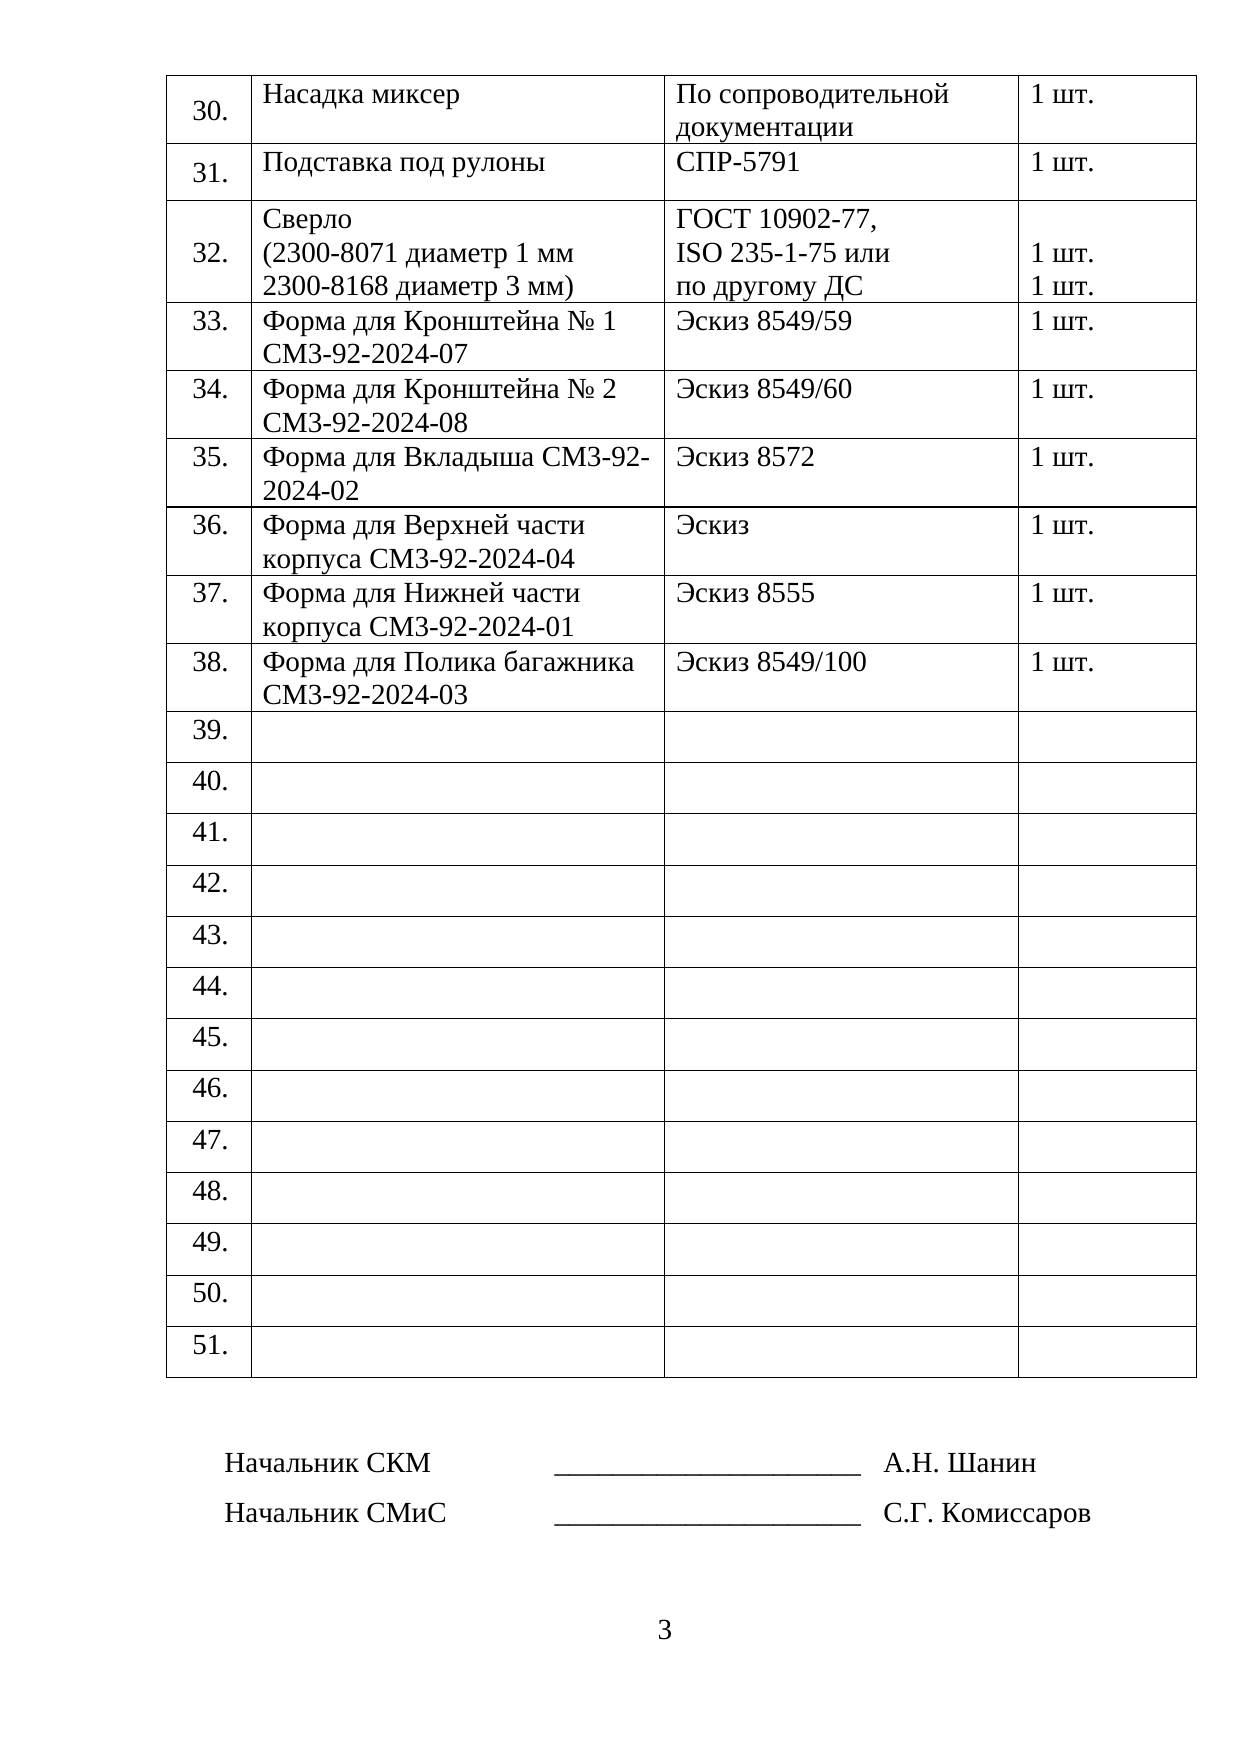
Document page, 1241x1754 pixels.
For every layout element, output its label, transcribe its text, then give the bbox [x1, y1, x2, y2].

table_cell [665, 1122, 1018, 1172]
table_cell [1019, 968, 1196, 1018]
table_header А.Н. Шанин [872, 1445, 1116, 1495]
table_cell [1019, 917, 1196, 967]
table_cell Подставка под рулоны [252, 144, 664, 200]
table_cell Эскиз 8572 [665, 439, 1018, 506]
table_cell [167, 303, 251, 370]
table_cell [1019, 1173, 1196, 1223]
table_cell [1019, 1224, 1196, 1274]
table_cell [167, 1276, 251, 1326]
table_cell [167, 508, 251, 574]
table_cell [167, 1224, 251, 1274]
table_cell [167, 1173, 251, 1223]
table_cell [167, 1122, 251, 1172]
table_cell 1 шт. [1019, 439, 1196, 506]
table_cell [167, 439, 251, 506]
table_cell С.Г. Комиссаров [872, 1495, 1116, 1546]
table_header _____________________ [543, 1445, 872, 1495]
table_cell [252, 1122, 664, 1172]
table_cell [1019, 866, 1196, 916]
table_cell [167, 712, 251, 762]
table_cell [167, 968, 251, 1018]
table_cell [167, 1071, 251, 1121]
table_cell [665, 1276, 1018, 1326]
table_cell [252, 1327, 664, 1377]
table_cell 1 шт. [1019, 76, 1196, 143]
table_cell [665, 866, 1018, 916]
table_cell [665, 712, 1018, 762]
table_cell [665, 917, 1018, 967]
table_cell 1 шт. [1019, 644, 1196, 711]
table_cell [252, 1071, 664, 1121]
table_cell [252, 1224, 664, 1274]
table_cell [167, 644, 251, 711]
table_cell 1 шт. 1 шт. [1019, 201, 1196, 302]
table_cell [1019, 814, 1196, 864]
table_cell Эскиз 8549/100 [665, 644, 1018, 711]
table_cell [665, 1019, 1018, 1069]
table_cell [665, 1071, 1018, 1121]
table_cell [167, 371, 251, 438]
table_cell ГОСТ 10902-77, ISO 235-1-75 или по другому ДС [665, 201, 1018, 302]
table_cell [167, 1327, 251, 1377]
table_cell Эскиз 8549/59 [665, 303, 1018, 370]
table_cell Форма для Полика багажника СМ3-92-2024-03 [252, 644, 664, 711]
table_cell СПР-5791 [665, 144, 1018, 200]
table_cell Форма для Кронштейна № 2 СМ3-92-2024-08 [252, 371, 664, 438]
table_cell [1019, 1122, 1196, 1172]
table_cell [167, 866, 251, 916]
table_cell [252, 917, 664, 967]
table_cell [167, 814, 251, 864]
table_cell [167, 144, 251, 200]
table_cell [665, 763, 1018, 813]
table_cell Форма для Вкладыша СМ3-92-2024-02 [252, 439, 664, 506]
table_cell Начальник СМиС [213, 1495, 543, 1546]
table_cell [167, 201, 251, 302]
table_cell 1 шт. [1019, 371, 1196, 438]
table_cell _____________________ [543, 1495, 872, 1546]
table_cell [167, 576, 251, 643]
table_cell 1 шт. [1019, 576, 1196, 643]
table_cell [167, 1019, 251, 1069]
table_cell [1019, 1327, 1196, 1377]
table_cell Эскиз 8549/60 [665, 371, 1018, 438]
table_cell [665, 1327, 1018, 1377]
table_cell [1019, 712, 1196, 762]
table_cell [665, 814, 1018, 864]
table_cell [1019, 1019, 1196, 1069]
table_cell [1019, 1071, 1196, 1121]
table_cell [167, 763, 251, 813]
table_cell Сверло (2300-8071 диаметр 1 мм 2300-8168 диаметр 3 мм) [252, 201, 664, 302]
table_cell [665, 968, 1018, 1018]
table_cell Насадка миксер [252, 76, 664, 143]
table_cell [1019, 763, 1196, 813]
table_cell Форма для Кронштейна № 1 СМ3-92-2024-07 [252, 303, 664, 370]
table_cell 1 шт. [1019, 144, 1196, 200]
table_cell [252, 1019, 664, 1069]
table_cell Форма для Верхней части корпуса СМ3-92-2024-04 [252, 508, 664, 574]
table_cell [252, 814, 664, 864]
table_cell [252, 866, 664, 916]
table_cell [252, 1276, 664, 1326]
table_cell Эскиз 8555 [665, 576, 1018, 643]
table_cell 1 шт. [1019, 508, 1196, 574]
table_cell [252, 1173, 664, 1223]
table_cell [167, 76, 251, 143]
table_cell [252, 763, 664, 813]
table_cell [252, 712, 664, 762]
table_cell Форма для Нижней части корпуса СМ3-92-2024-01 [252, 576, 664, 643]
table_cell [167, 917, 251, 967]
table_cell По сопроводительной документации [665, 76, 1018, 143]
table_cell [1019, 1276, 1196, 1326]
table_cell [252, 968, 664, 1018]
table_cell 1 шт. [1019, 303, 1196, 370]
table_cell Эскиз [665, 508, 1018, 574]
table_header Начальник СКМ [213, 1445, 543, 1495]
table_cell [665, 1224, 1018, 1274]
table_cell [665, 1173, 1018, 1223]
